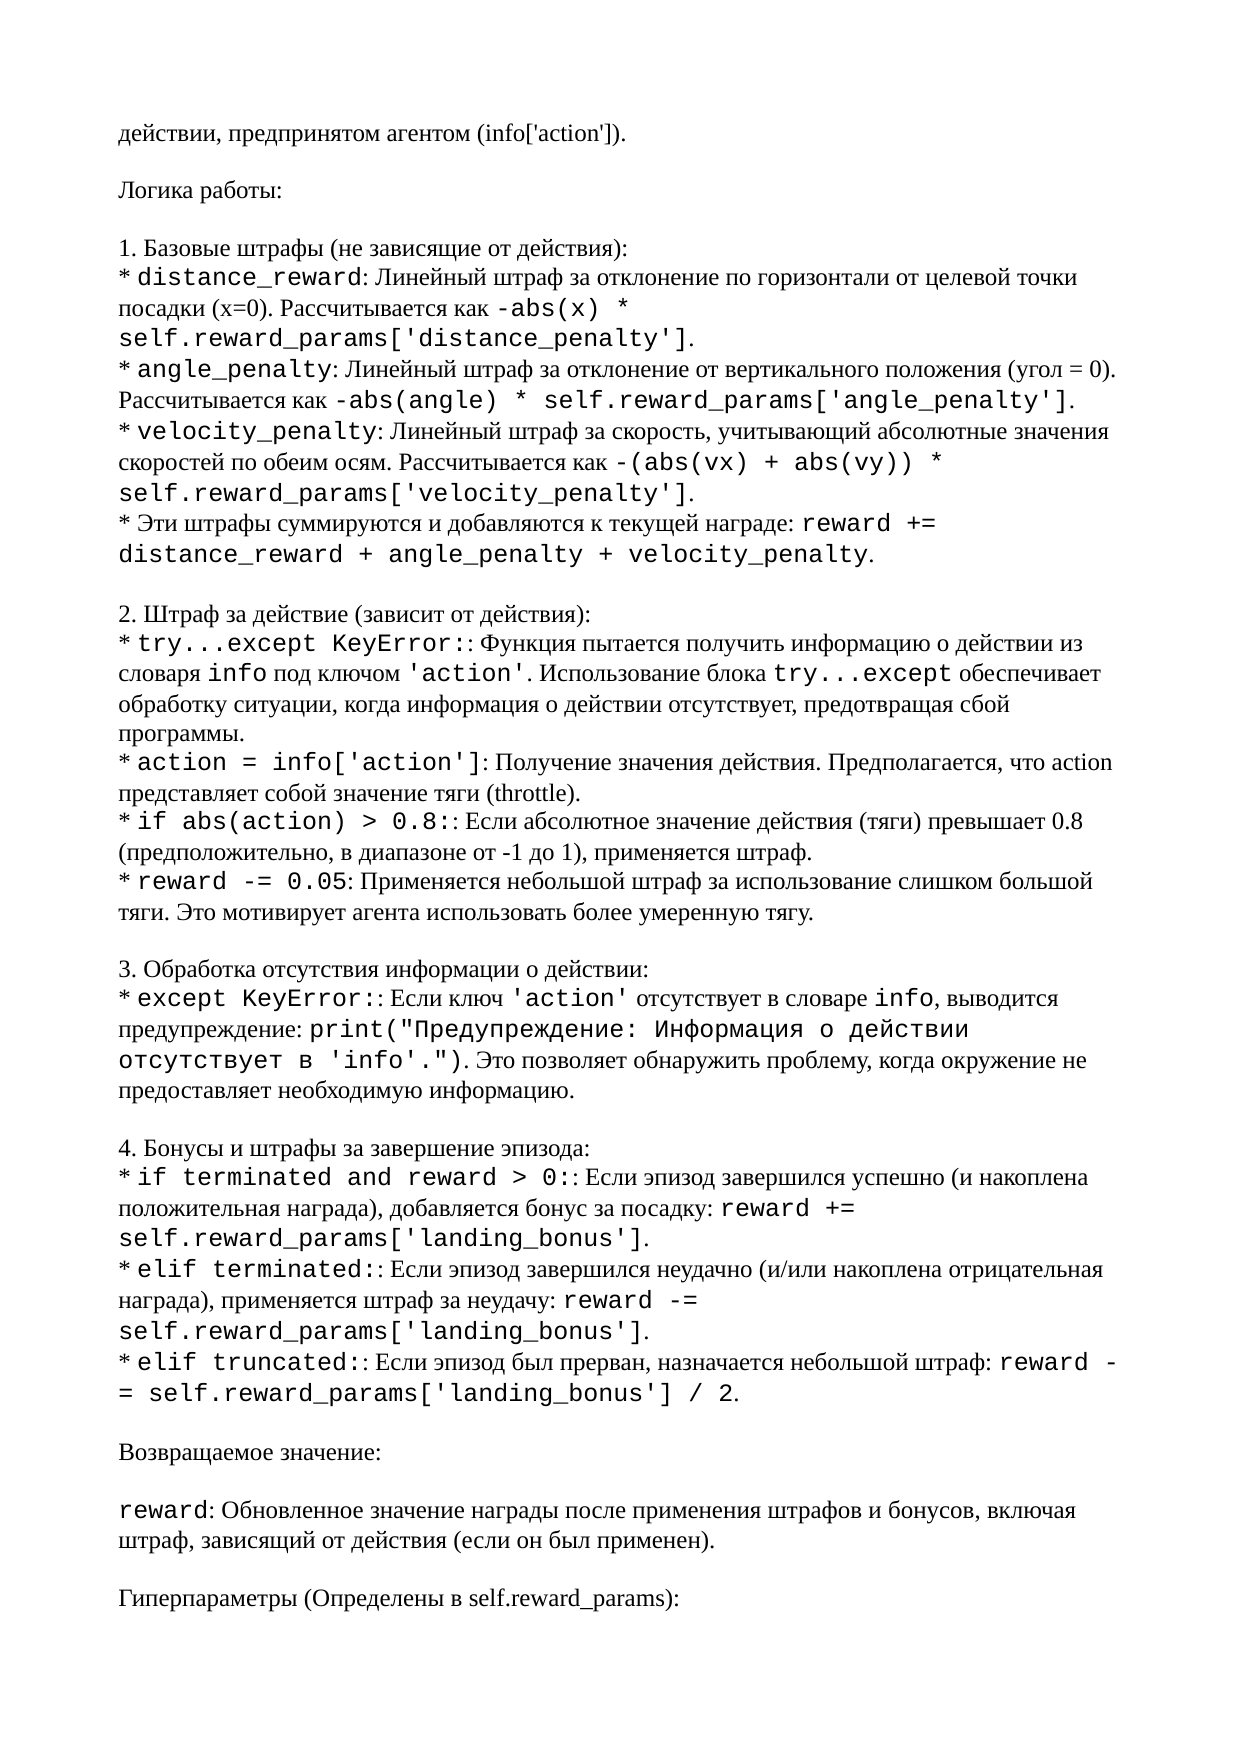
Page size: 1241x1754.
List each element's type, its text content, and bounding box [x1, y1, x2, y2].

text действии, предпринятом агентом (info['action']). Логика работы: 1. Базовые штрафы (не зависящие от действия): * distance_reward: Линейный штраф за отклонение по горизонтали от целевой точки посадки (x=0). Рассчитывается как -abs(x) * self.reward_params['distance_penalty']. * angle_penalty: Линейный штраф за отклонение от вертикального положения (угол = 0). Рассчитывается как -abs(angle) * self.reward_params['angle_penalty']. * velocity_penalty: Линейный штраф за скорость, учитывающий абсолютные значения скоростей по обеим осям. Рассчитывается как -(abs(vx) + abs(vy)) * self.reward_params['velocity_penalty']. * Эти штрафы суммируются и добавляются к текущей награде: reward += distance_reward + angle_penalty + velocity_penalty. 2. Штраф за действие (зависит от действия): * try...except KeyError:: Функция пытается получить информацию о действии из словаря info под ключом 'action'. Использование блока try...except обеспечивает обработку ситуации, когда информация о действии отсутствует, предотвращая сбой программы. * action = info['action']: Получение значения действия. Предполагается, что action представляет собой значение тяги (throttle). * if abs(action) > 0.8:: Если абсолютное значение действия (тяги) превышает 0.8 (предположительно, в диапазоне от -1 до 1), применяется штраф. * reward -= 0.05: Применяется небольшой штраф за использование слишком большой тяги. Это мотивирует агента использовать более умеренную тягу. 3. Обработка отсутствия информации о действии: * except KeyError:: Если ключ 'action' отсутствует в словаре info, выводится предупреждение: print("Предупреждение: Информация о действии отсутствует в 'info'."). Это позволяет обнаружить проблему, когда окружение не предоставляет необходимую информацию. 4. Бонусы и штрафы за завершение эпизода: * if terminated and reward > 0:: Если эпизод завершился успешно (и накоплена положительная награда), добавляется бонус за посадку: reward += self.reward_params['landing_bonus']. * elif terminated:: Если эпизод завершился неудачно (и/или накоплена отрицательная награда), применяется штраф за неудачу: reward -= self.reward_params['landing_bonus']. * elif truncated:: Если эпизод был прерван, назначается небольшой штраф: reward -= self.reward_params['landing_bonus'] / 2. Возвращаемое значение: reward: Обновленное значение награды после применения штрафов и бонусов, включая штраф, зависящий от действия (если он был применен). Гиперпараметры (Определены в self.reward_params): [118, 118, 1122, 1612]
